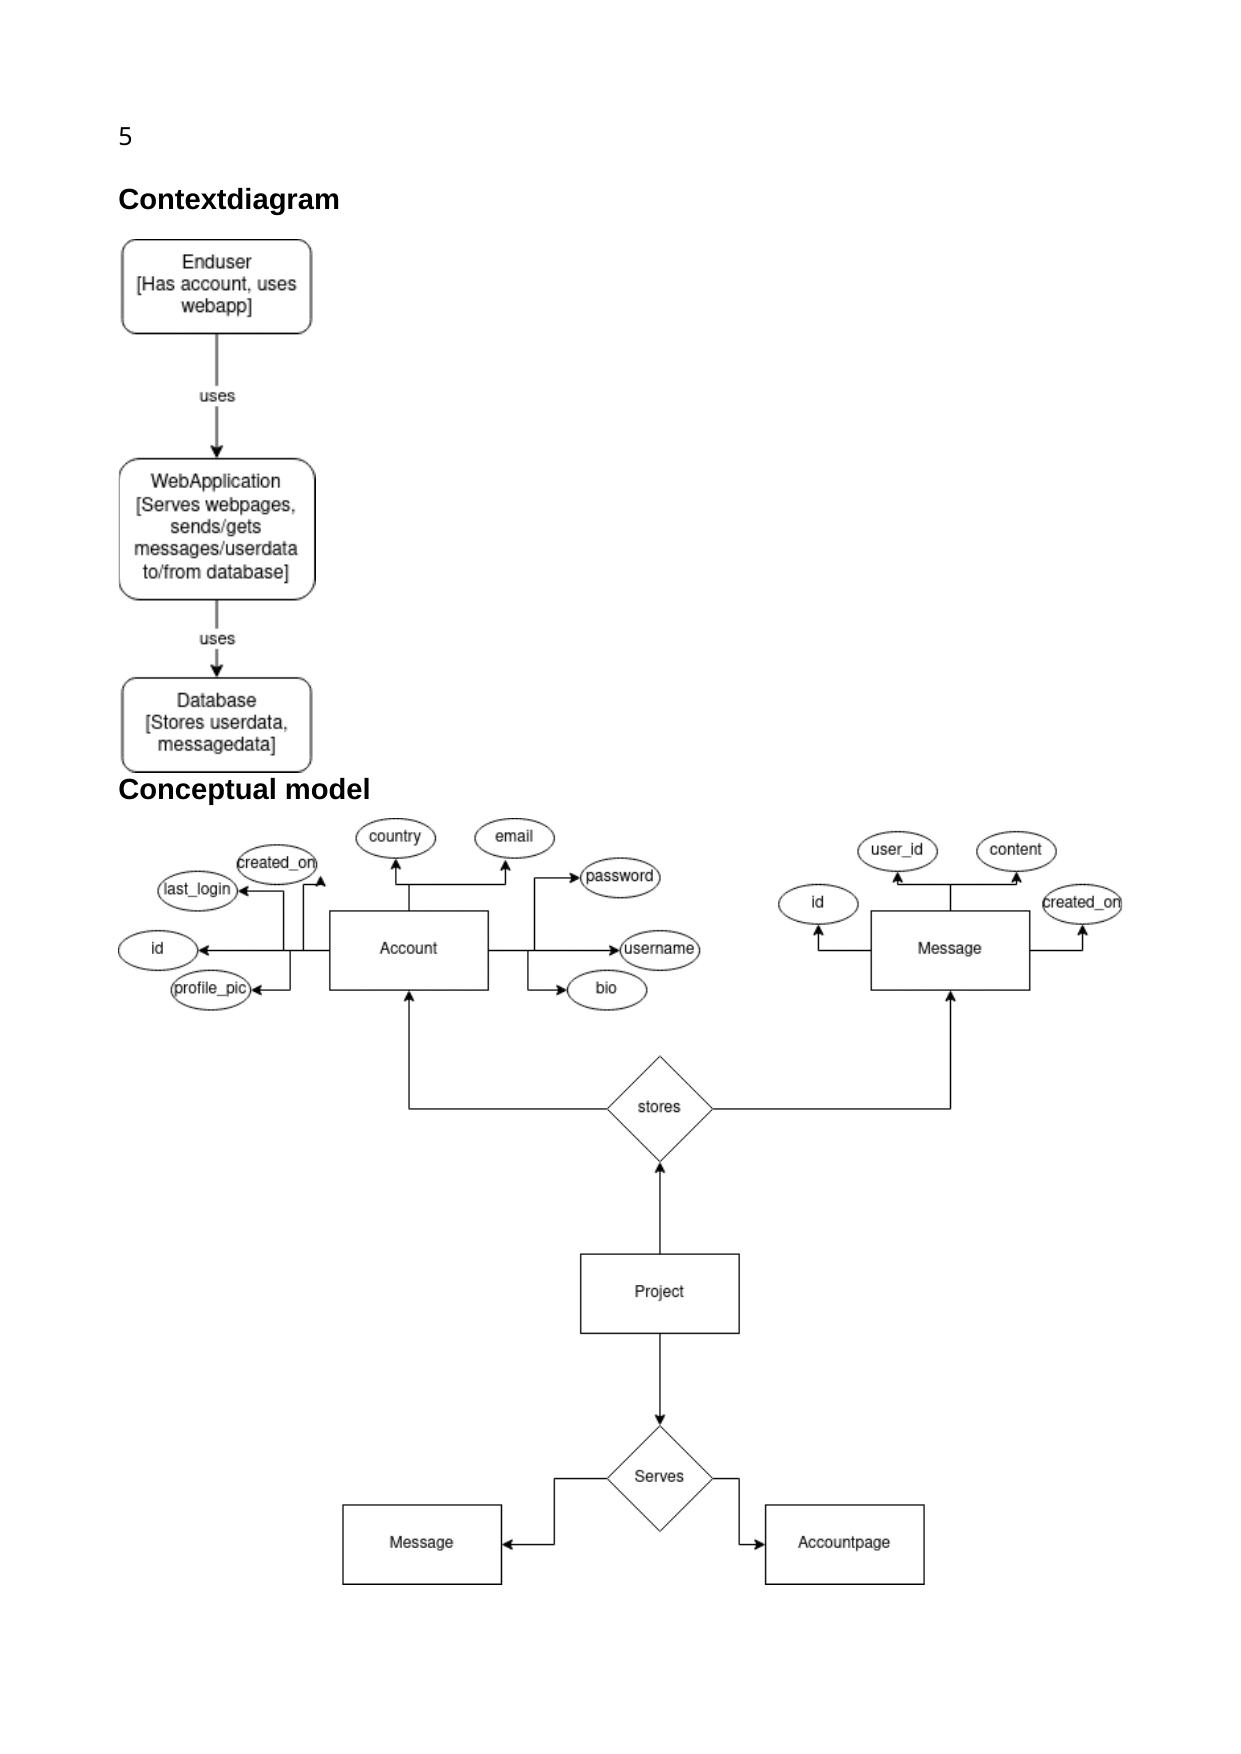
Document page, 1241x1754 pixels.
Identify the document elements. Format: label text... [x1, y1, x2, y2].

picture [118, 239, 316, 773]
subtitle Conceptual model [118, 242, 1122, 806]
picture [118, 818, 1123, 1585]
subtitle Contextdiagram [118, 182, 1122, 215]
